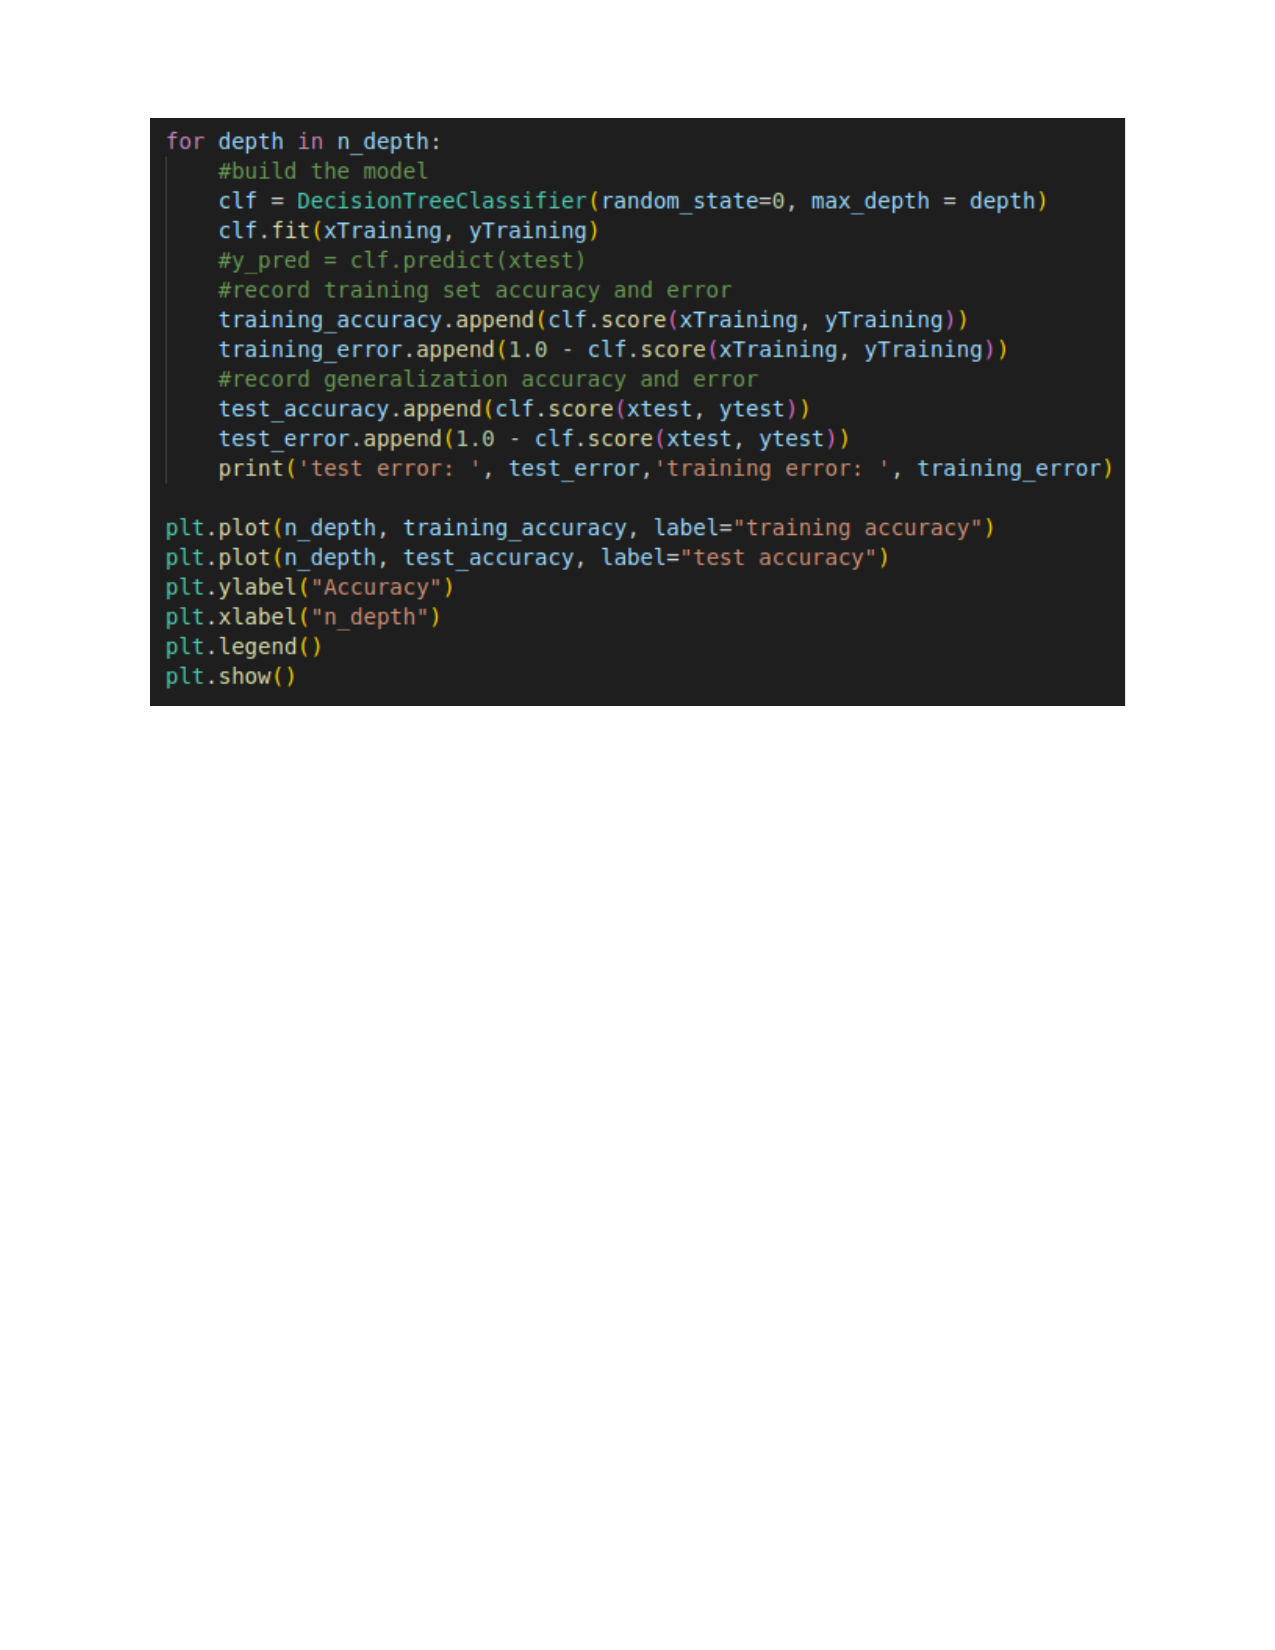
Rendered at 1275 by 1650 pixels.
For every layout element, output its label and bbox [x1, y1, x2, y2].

picture [150, 118, 1125, 706]
